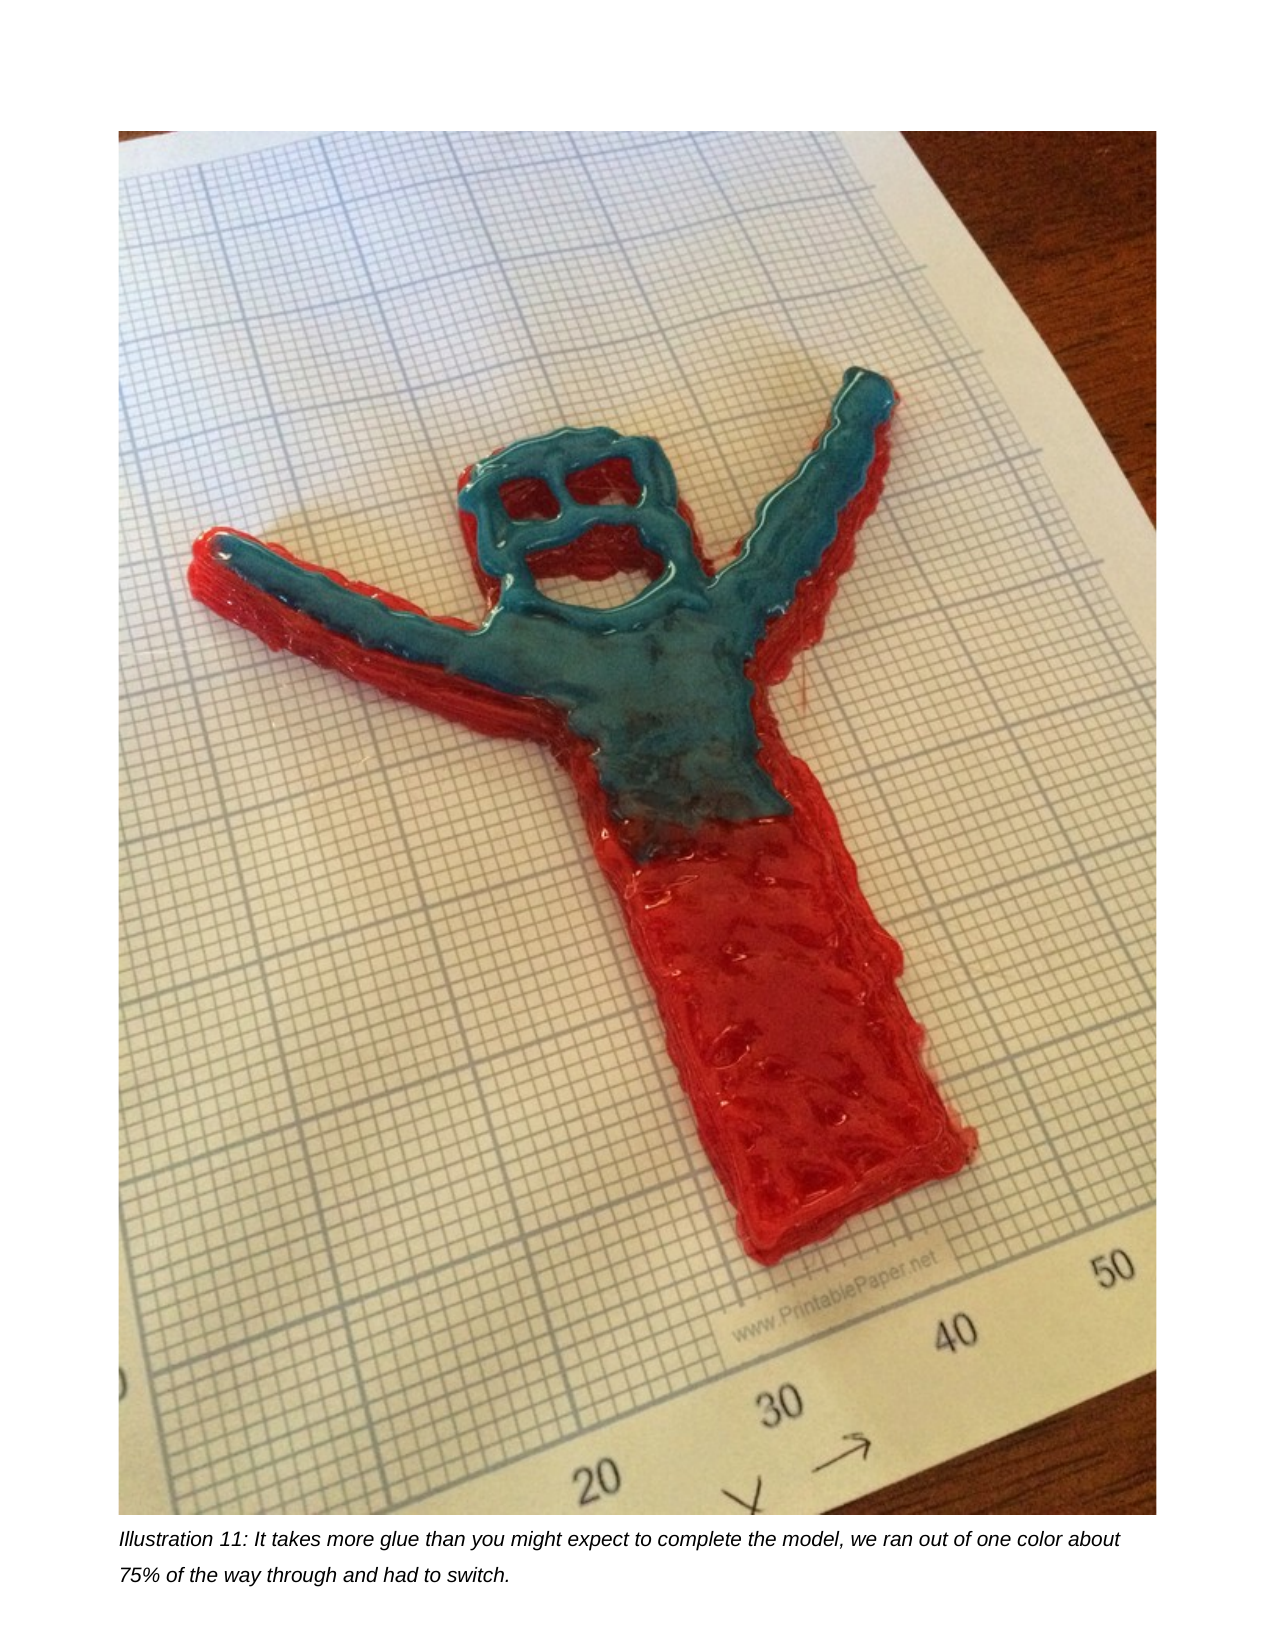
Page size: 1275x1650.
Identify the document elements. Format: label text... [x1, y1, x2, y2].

text Illustration 11: It takes more glue than you might expect to complete the model, we ran out of one color about 75% of the way through and had to switch. [118, 1515, 1156, 1587]
picture [118, 131, 1157, 1515]
